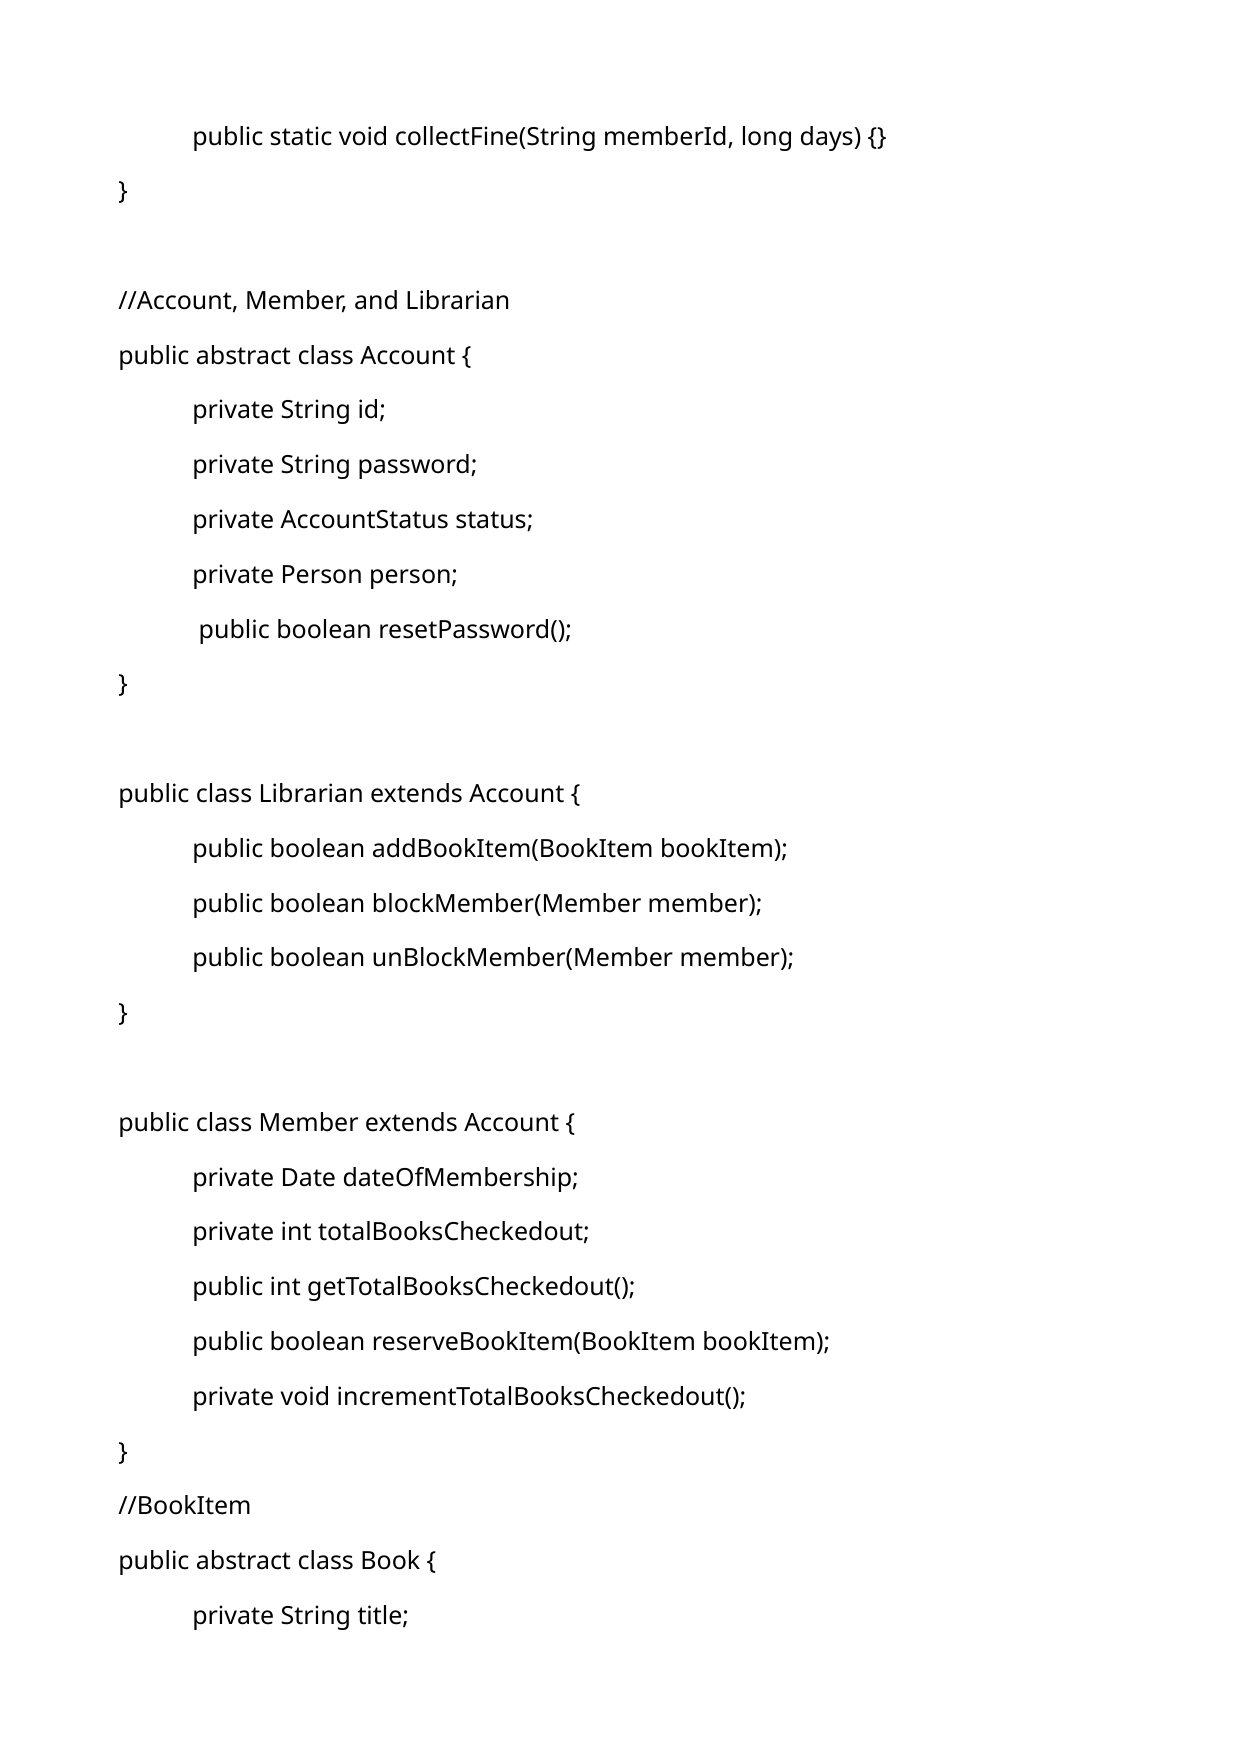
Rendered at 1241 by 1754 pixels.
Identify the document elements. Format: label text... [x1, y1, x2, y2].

text public boolean addBookItem(BookItem bookItem); [118, 830, 1122, 864]
text //BookItem [118, 1488, 1122, 1522]
text } [118, 1433, 1122, 1467]
text private String password; [118, 447, 1122, 481]
text } [118, 995, 1122, 1029]
text private void incrementTotalBooksCheckedout(); [118, 1378, 1122, 1412]
text private Person person; [118, 556, 1122, 591]
text public boolean resetPassword(); [118, 611, 1122, 645]
text private int totalBooksCheckedout; [118, 1214, 1122, 1248]
text private Date dateOfMembership; [118, 1159, 1122, 1193]
text public boolean unBlockMember(Member member); [118, 940, 1122, 974]
text //Account, Member, and Librarian [118, 282, 1122, 317]
text public class Member extends Account { [118, 1104, 1122, 1138]
text public boolean blockMember(Member member); [118, 885, 1122, 919]
text public abstract class Account { [118, 337, 1122, 371]
text private AccountStatus status; [118, 502, 1122, 536]
text } [118, 666, 1122, 700]
text public class Librarian extends Account { [118, 776, 1122, 810]
text private String title; [118, 1597, 1122, 1632]
text } [118, 173, 1122, 207]
text public boolean reserveBookItem(BookItem bookItem); [118, 1323, 1122, 1358]
text public abstract class Book { [118, 1543, 1122, 1577]
text public static void collectFine(String memberId, long days) {} [118, 118, 1122, 152]
text private String id; [118, 392, 1122, 426]
text public int getTotalBooksCheckedout(); [118, 1269, 1122, 1303]
